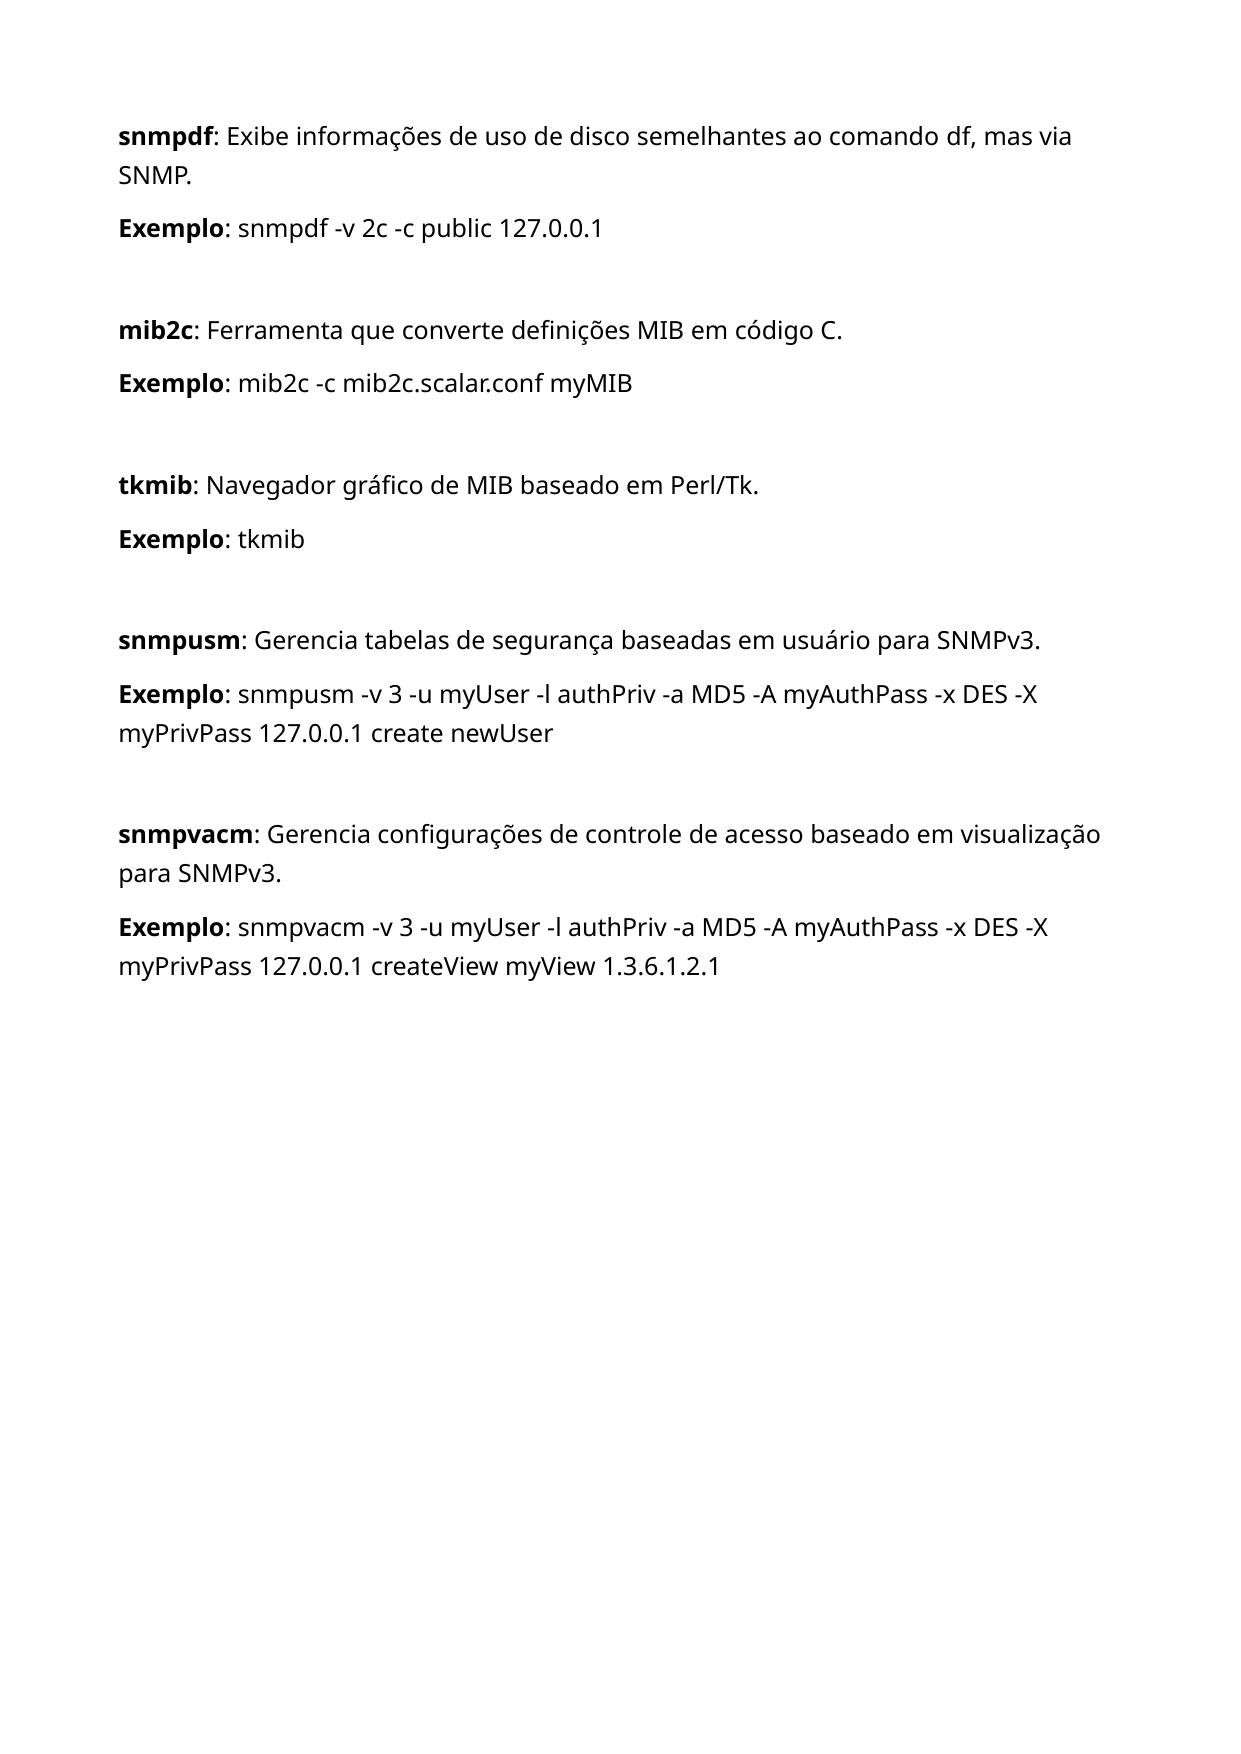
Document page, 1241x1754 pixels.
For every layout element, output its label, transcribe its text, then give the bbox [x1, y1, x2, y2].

text Exemplo: mib2c -c mib2c.scalar.conf myMIB [118, 366, 1122, 400]
text mib2c: Ferramenta que converte definições MIB em código C. [118, 312, 1122, 346]
text tkmib: Navegador gráfico de MIB baseado em Perl/Tk. [118, 467, 1122, 502]
text snmpdf: Exibe informações de uso de disco semelhantes ao comando df, mas via SNMP. [118, 118, 1122, 191]
text Exemplo: tkmib [118, 521, 1122, 555]
text snmpvacm: Gerencia configurações de controle de acesso baseado em visualização para SNMPv3. [118, 817, 1122, 890]
text snmpusm: Gerencia tabelas de segurança baseadas em usuário para SNMPv3. [118, 623, 1122, 657]
text Exemplo: snmpusm -v 3 -u myUser -l authPriv -a MD5 -A myAuthPass -x DES -X myPrivPass 127.0.0.1 create newUser [118, 676, 1122, 749]
text Exemplo: snmpvacm -v 3 -u myUser -l authPriv -a MD5 -A myAuthPass -x DES -X myPrivPass 127.0.0.1 createView myView 1.3.6.1.2.1 [118, 910, 1122, 983]
text Exemplo: snmpdf -v 2c -c public 127.0.0.1 [118, 211, 1122, 245]
